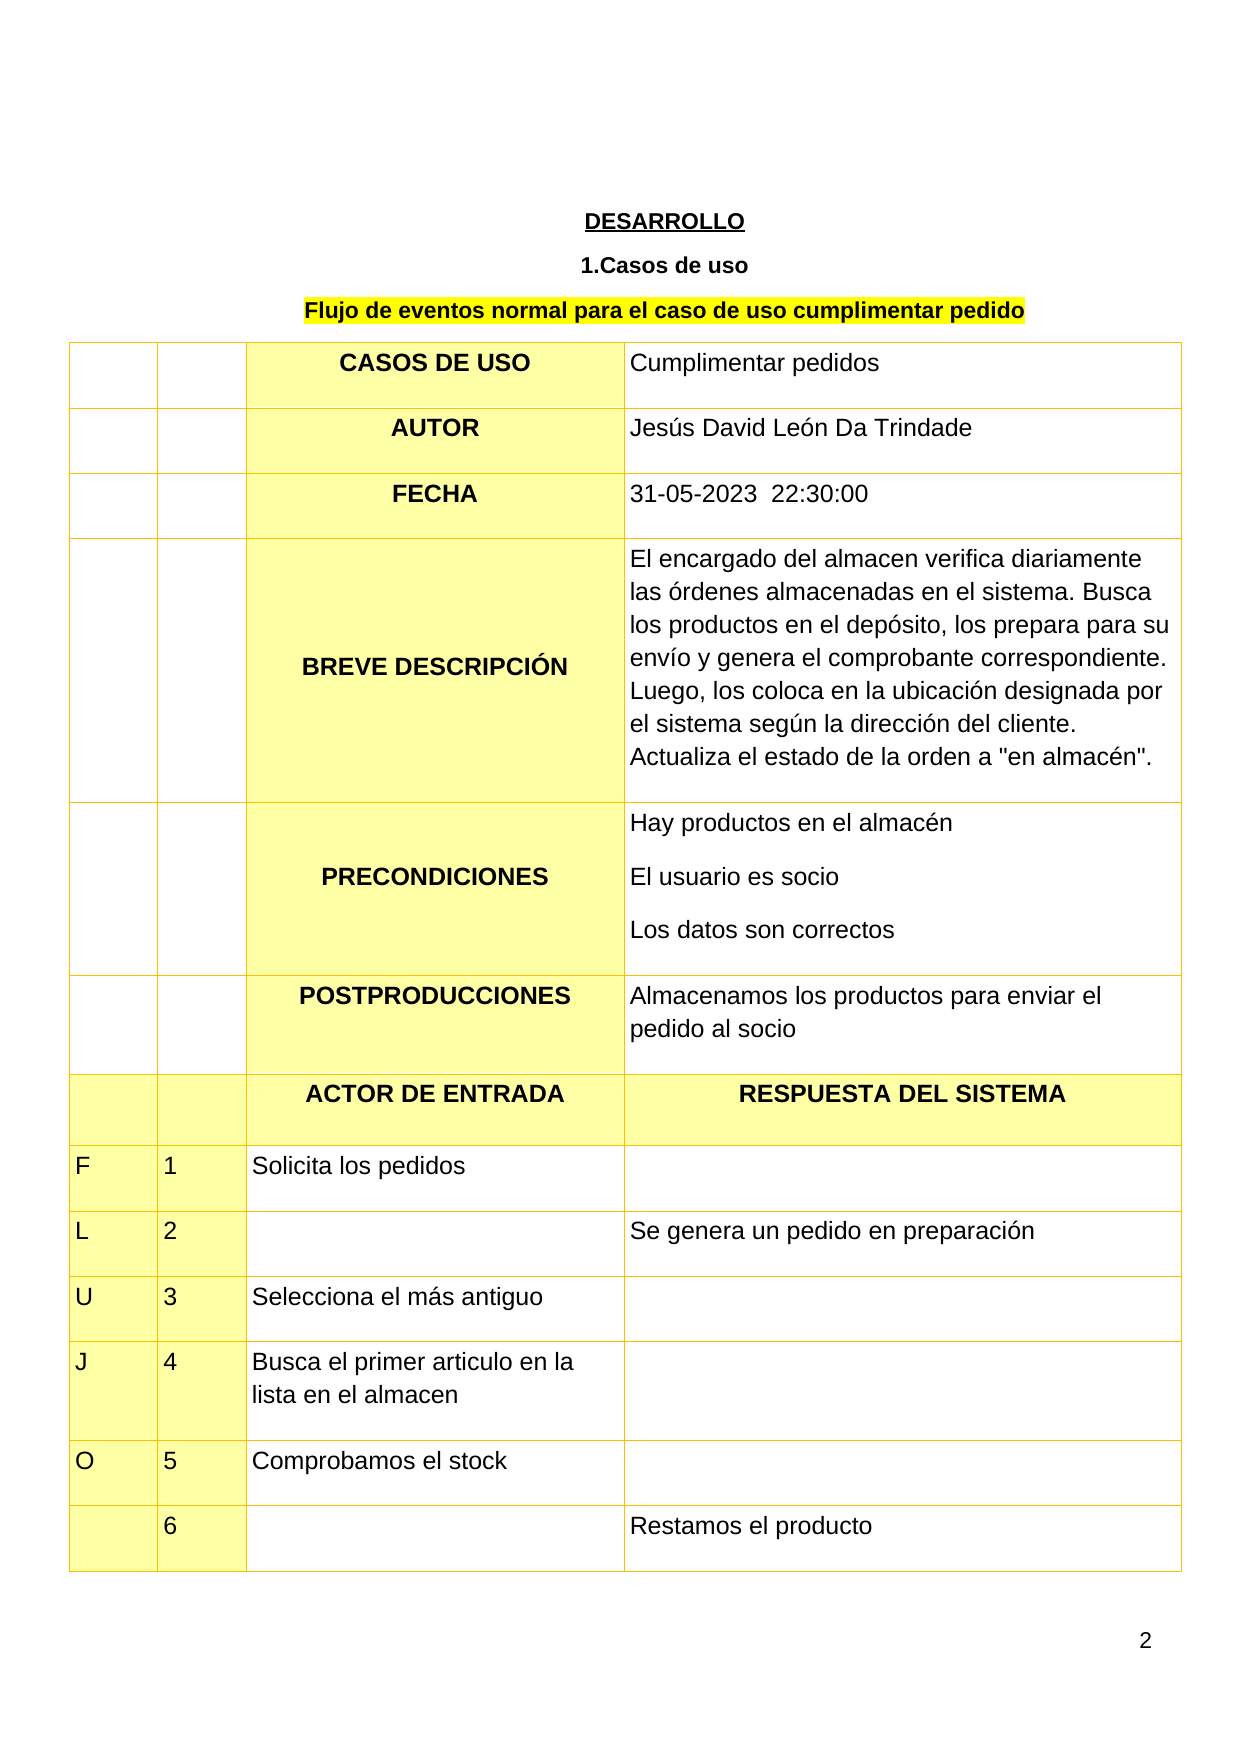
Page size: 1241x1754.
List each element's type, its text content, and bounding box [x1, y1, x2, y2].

table_cell [158, 1075, 246, 1145]
table_cell 31-05-2023 22:30:00 [625, 474, 1181, 538]
table_cell [158, 539, 246, 802]
table_cell 1 [158, 1146, 246, 1211]
table_cell [625, 1146, 1181, 1211]
table_cell [70, 1075, 157, 1145]
table_cell Selecciona el más antiguo [247, 1277, 624, 1341]
table_header [158, 343, 246, 407]
table_cell F [70, 1146, 157, 1211]
table_cell Busca el primer articulo en la lista en el almacen [247, 1342, 624, 1440]
table_cell Hay productos en el almacén El usuario es socio Los datos son correctos [625, 803, 1181, 975]
table_cell BREVE DESCRIPCIÓN [247, 539, 624, 802]
text 1.Casos de uso [177, 252, 1152, 279]
table_cell ACTOR DE ENTRADA [247, 1075, 624, 1145]
table_cell [70, 976, 157, 1073]
table_cell [70, 474, 157, 538]
table_header [70, 343, 157, 407]
table_cell L [70, 1212, 157, 1276]
table_cell Almacenamos los productos para enviar el pedido al socio [625, 976, 1181, 1073]
table_cell El encargado del almacen verifica diariamente las órdenes almacenadas en el sistema. Busca los productos en el depósito, los prepara para su envío y genera el comprobante correspondiente. Luego, los coloca en la ubicación designada por el sistema según la dirección del cliente. Actualiza el estado de la orden a "en almacén". [625, 539, 1181, 802]
table_cell [158, 976, 246, 1073]
table_cell [158, 409, 246, 473]
table_cell [625, 1277, 1181, 1341]
table_cell [70, 803, 157, 975]
table_cell Jesús David León Da Trindade [625, 409, 1181, 473]
table_cell 2 [158, 1212, 246, 1276]
table_cell [247, 1212, 624, 1276]
table_cell [158, 474, 246, 538]
table_header Cumplimentar pedidos [625, 343, 1181, 407]
table_cell [625, 1342, 1181, 1440]
table_cell O [70, 1441, 157, 1505]
table_cell AUTOR [247, 409, 624, 473]
table_cell 5 [158, 1441, 246, 1505]
table_cell [247, 1506, 624, 1571]
table_cell J [70, 1342, 157, 1440]
table_cell [70, 1506, 157, 1571]
table_cell 4 [158, 1342, 246, 1440]
table_header CASOS DE USO [247, 343, 624, 407]
table_cell POSTPRODUCCIONES [247, 976, 624, 1073]
text DESARROLLO [177, 208, 1152, 234]
table_cell [625, 1441, 1181, 1505]
table_cell [70, 539, 157, 802]
table_cell Comprobamos el stock [247, 1441, 624, 1505]
table_cell [70, 409, 157, 473]
table_cell FECHA [247, 474, 624, 538]
table_cell [158, 803, 246, 975]
text Flujo de eventos normal para el caso de uso cumplimentar pedido [177, 297, 1152, 324]
table_cell U [70, 1277, 157, 1341]
table_cell Se genera un pedido en preparación [625, 1212, 1181, 1276]
table_cell PRECONDICIONES [247, 803, 624, 975]
table_cell Restamos el producto [625, 1506, 1181, 1571]
table_cell Solicita los pedidos [247, 1146, 624, 1211]
table_cell 6 [158, 1506, 246, 1571]
table_cell 3 [158, 1277, 246, 1341]
table_cell RESPUESTA DEL SISTEMA [625, 1075, 1181, 1145]
